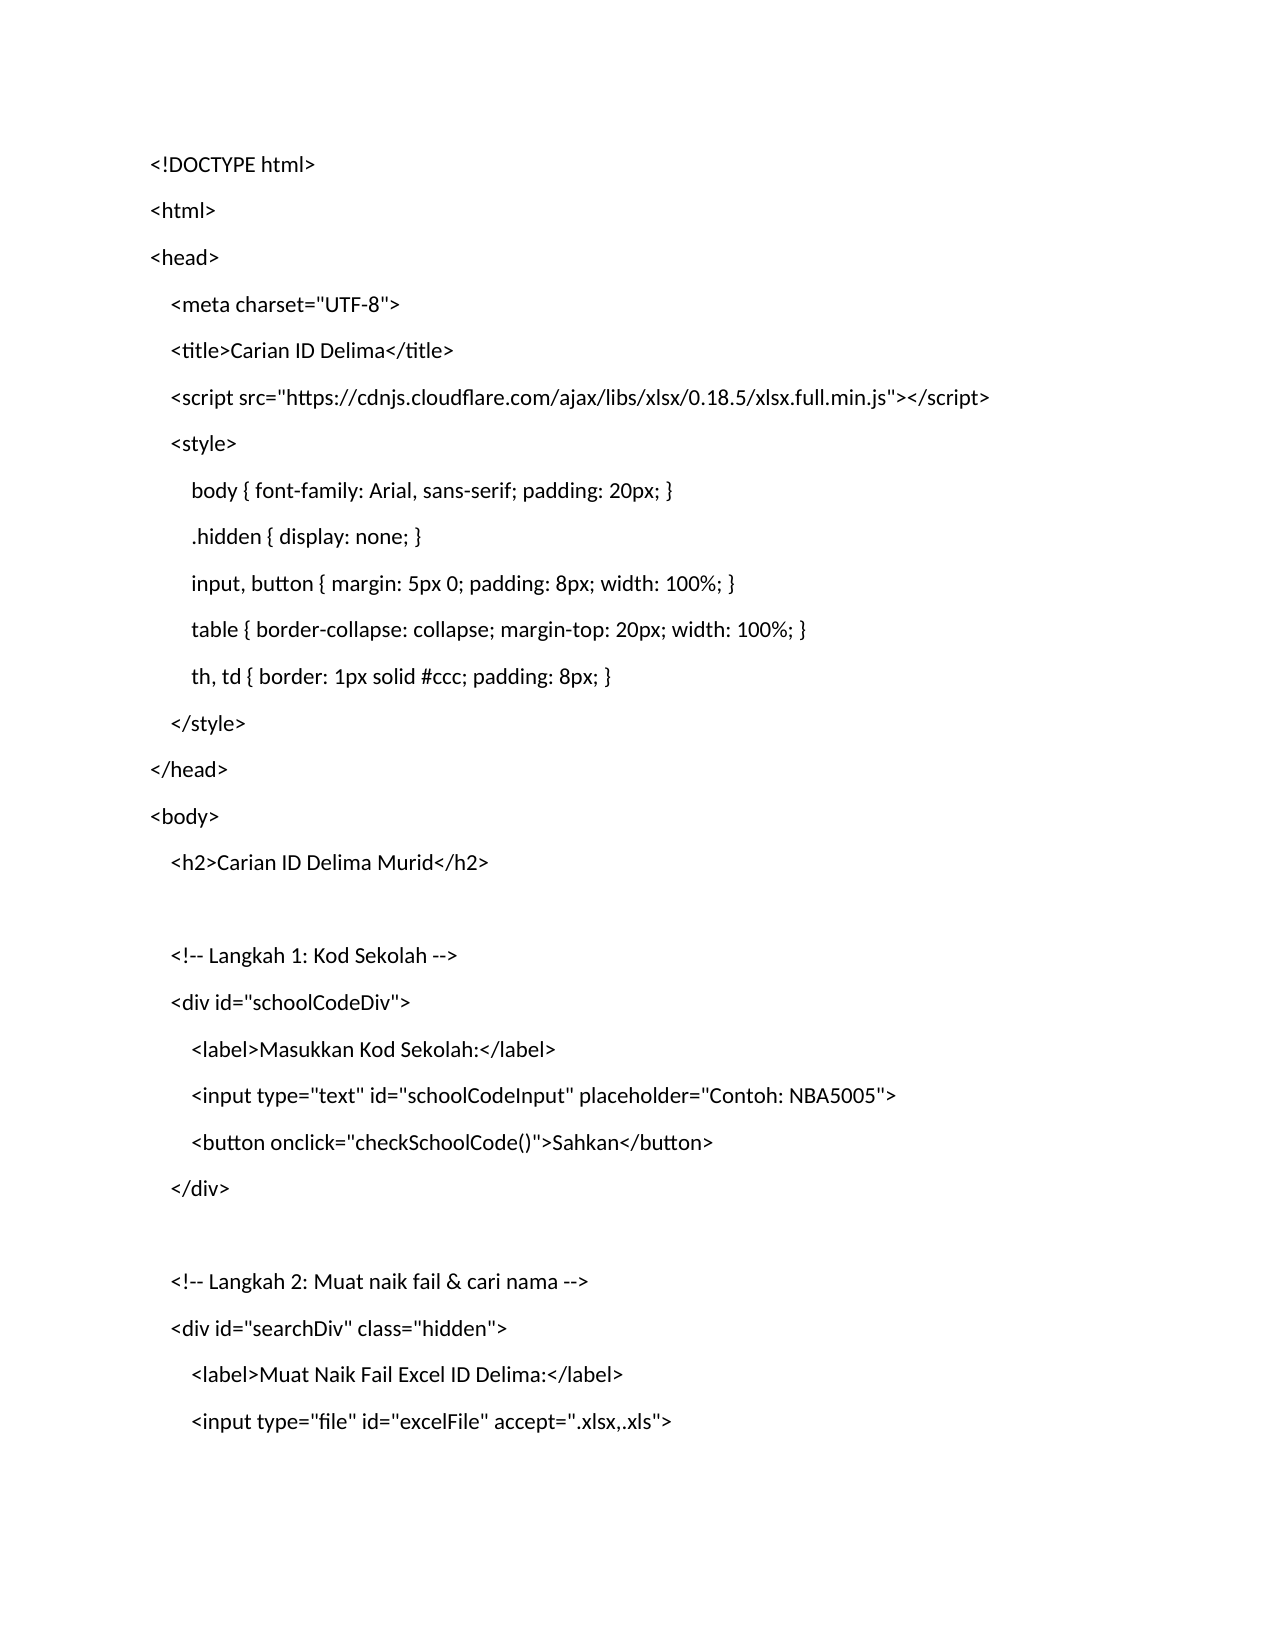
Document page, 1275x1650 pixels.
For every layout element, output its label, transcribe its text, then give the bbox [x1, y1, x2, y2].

text <script src="https://cdnjs.cloudflare.com/ajax/libs/xlsx/0.18.5/xlsx.full.min.js"></script> [150, 383, 1125, 411]
text input, button { margin: 5px 0; padding: 8px; width: 100%; } [150, 569, 1125, 597]
text <style> [150, 429, 1125, 457]
text th, td { border: 1px solid #ccc; padding: 8px; } [150, 662, 1125, 690]
text table { border-collapse: collapse; margin-top: 20px; width: 100%; } [150, 616, 1125, 644]
text <div id="schoolCodeDiv"> [150, 988, 1125, 1016]
text .hidden { display: none; } [150, 522, 1125, 551]
text <meta charset="UTF-8"> [150, 290, 1125, 318]
text <!-- Langkah 2: Muat naik fail & cari nama --> [150, 1267, 1125, 1296]
text <h2>Carian ID Delima Murid</h2> [150, 848, 1125, 876]
text <input type="file" id="excelFile" accept=".xlsx,.xls"> [150, 1407, 1125, 1435]
text <!DOCTYPE html> [150, 150, 1125, 178]
text </style> [150, 709, 1125, 737]
text <label>Muat Naik Fail Excel ID Delima:</label> [150, 1361, 1125, 1389]
text <button onclick="checkSchoolCode()">Sahkan</button> [150, 1128, 1125, 1156]
text body { font-family: Arial, sans-serif; padding: 20px; } [150, 476, 1125, 504]
text <body> [150, 802, 1125, 830]
text <html> [150, 197, 1125, 224]
text <title>Carian ID Delima</title> [150, 336, 1125, 364]
text <input type="text" id="schoolCodeInput" placeholder="Contoh: NBA5005"> [150, 1081, 1125, 1109]
text <div id="searchDiv" class="hidden"> [150, 1314, 1125, 1342]
text <head> [150, 243, 1125, 271]
text <label>Masukkan Kod Sekolah:</label> [150, 1035, 1125, 1063]
text </head> [150, 755, 1125, 783]
text </div> [150, 1174, 1125, 1202]
text <!-- Langkah 1: Kod Sekolah --> [150, 942, 1125, 969]
